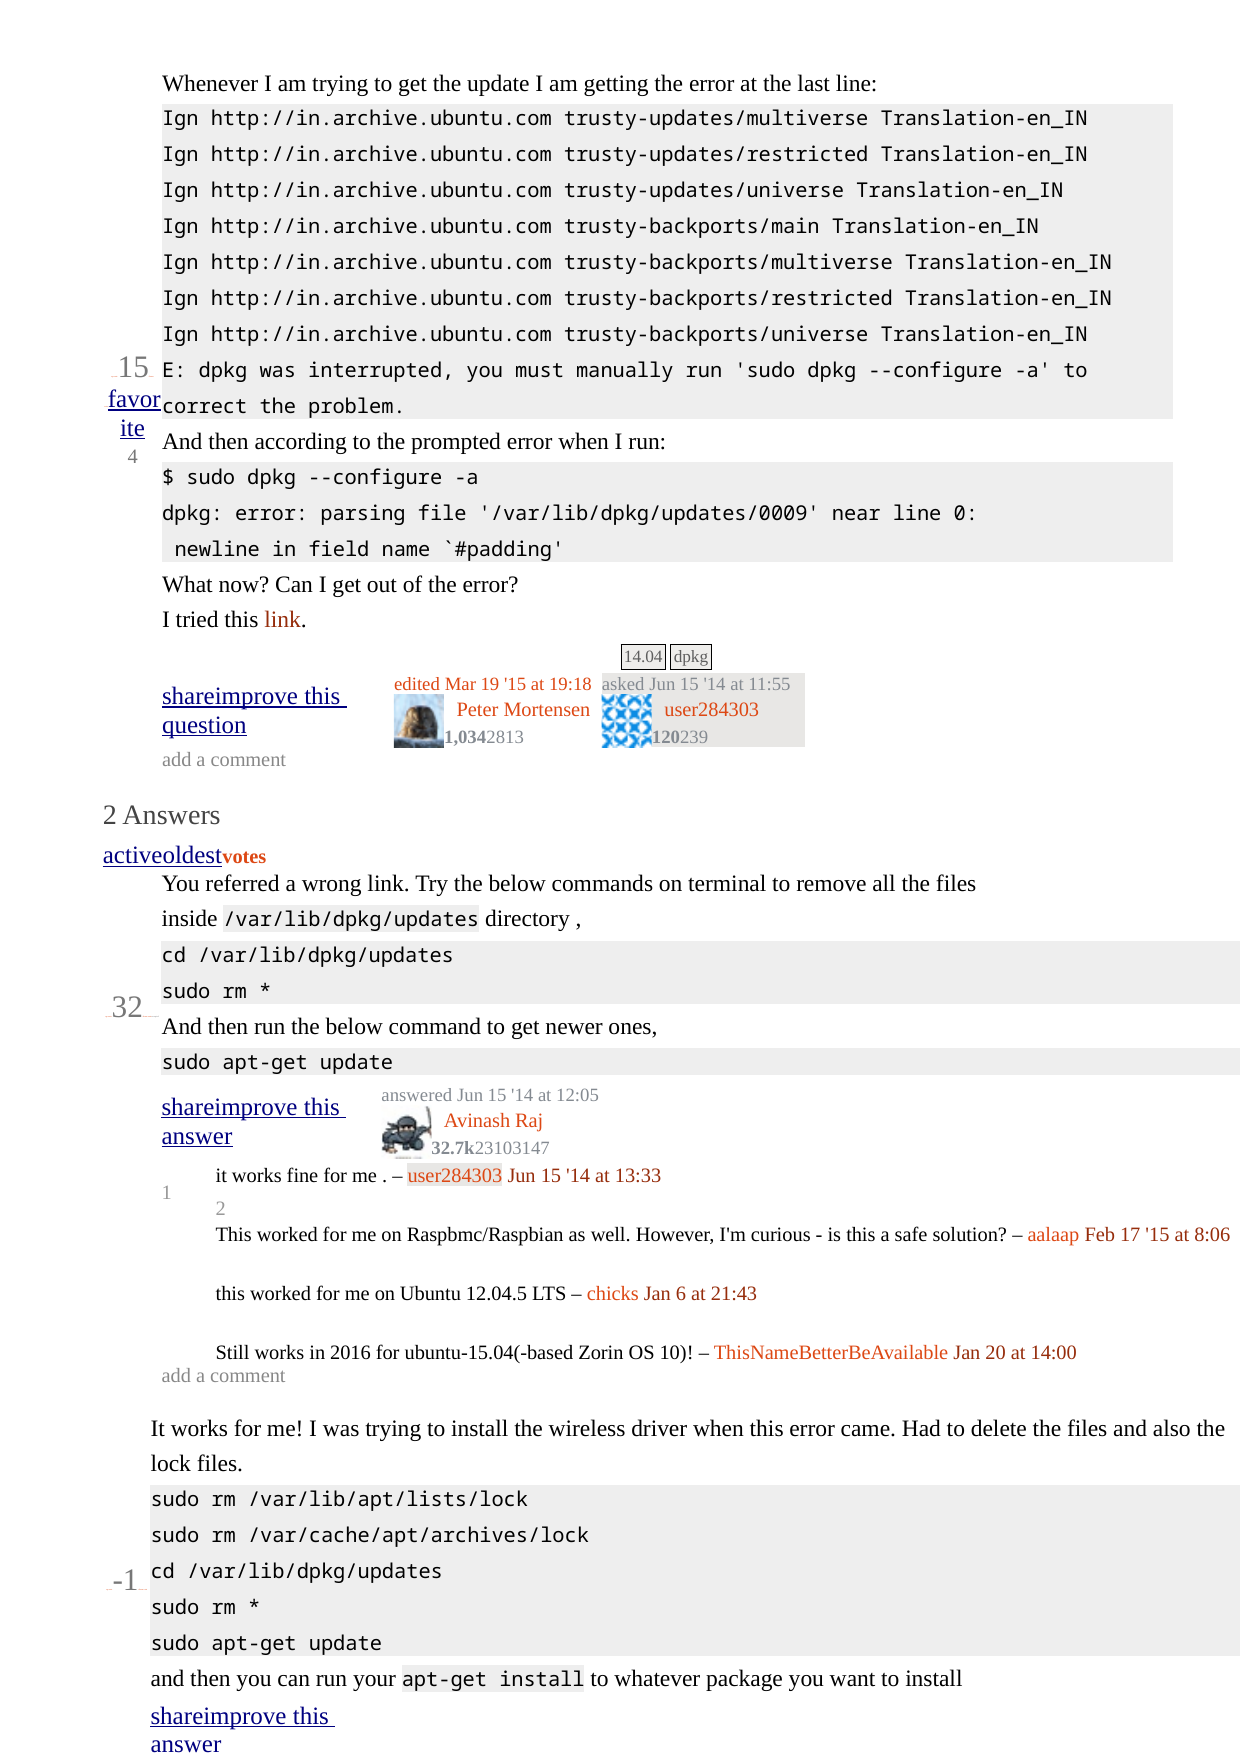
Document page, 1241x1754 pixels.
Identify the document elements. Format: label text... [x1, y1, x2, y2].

table_header You referred a wrong link. Try the below commands on terminal to remove all the files inside /var/lib/dpkg/updates directory , cd /var/lib/dpkg/updates sudo rm * And then run the below command to get newer ones, sudo apt-get update [161, 869, 1240, 941]
table_cell Still works in 2016 for ubuntu-15.04(-based Zorin OS 10)! – ThisNameBetterBeAvailable Jan 20 at 14:00 [215, 1341, 1240, 1364]
table_cell this worked for me on Ubuntu 12.04.5 LTS – chicks Jan 6 at 21:43 [215, 1281, 1240, 1341]
table_header Whenever I am trying to get the update I am getting the error at the last line: Ign http://in.archive.ubuntu.com trusty-updates/multiverse Translation-en_IN Ign http://in.archive.ubuntu.com trusty-updates/restricted Translation-en_IN Ign http://in.archive.ubuntu.com trusty-updates/universe Translation-en_IN Ign http://in.archive.ubuntu.com trusty-backports/main Translation-en_IN Ign http://in.archive.ubuntu.com trusty-backports/multiverse Translation-en_IN Ign http://in.archive.ubuntu.com trusty-backports/restricted Translation-en_IN Ign http://in.archive.ubuntu.com trusty-backports/universe Translation-en_IN E: dpkg was interrupted, you must manually run 'sudo dpkg --configure -a' to correct the problem. And then according to the prompted error when I run: $ sudo dpkg --configure -a dpkg: error: parsing file '/var/lib/dpkg/updates/0009' near line 0: newline in field name `#padding' What now? Can I get out of the error? I tried this link. 14.04 dpkg [162, 69, 1173, 104]
table_cell [161, 1222, 215, 1281]
table_header shareimprove this answer [161, 1084, 381, 1158]
table_header [161, 1163, 215, 1222]
table_header [185, 1178, 205, 1207]
table_header [215, 1312, 238, 1340]
table_header [215, 1253, 238, 1281]
table_header 1 [161, 1178, 185, 1207]
table_cell [103, 748, 162, 771]
table_header Whenever I am trying to get the update I am getting the error at the last line: Ign http://in.archive.ubuntu.com trusty-updates/multiverse Translation-en_IN Ign http://in.archive.ubuntu.com trusty-updates/restricted Translation-en_IN Ign http://in.archive.ubuntu.com trusty-updates/universe Translation-en_IN Ign http://in.archive.ubuntu.com trusty-backports/main Translation-en_IN Ign http://in.archive.ubuntu.com trusty-backports/multiverse Translation-en_IN Ign http://in.archive.ubuntu.com trusty-backports/restricted Translation-en_IN Ign http://in.archive.ubuntu.com trusty-backports/universe Translation-en_IN E: dpkg was interrupted, you must manually run 'sudo dpkg --configure -a' to correct the problem. And then according to the prompted error when I run: $ sudo dpkg --configure -a dpkg: error: parsing file '/var/lib/dpkg/updates/0009' near line 0: newline in field name `#padding' What now? Can I get out of the error? I tried this link. 14.04 dpkg [162, 419, 1173, 462]
table_header It works for me! I was trying to install the wireless driver when this error came. Had to delete the files and also the lock files. sudo rm /var/lib/apt/lists/lock sudo rm /var/cache/apt/archives/lock cd /var/lib/dpkg/updates sudo rm * sudo apt-get update and then you can run your apt-get install to whatever package you want to install [150, 1656, 1240, 1754]
table_header 2 [215, 1193, 239, 1222]
table_cell [103, 1158, 161, 1387]
table_header answered Jun 15 '14 at 12:05 Avinash Raj 32.7k23103147 [381, 1084, 614, 1158]
table_header [239, 1193, 259, 1222]
table_header up vote32down voteaccepted [103, 869, 161, 1158]
picture [601, 694, 652, 748]
table_header You referred a wrong link. Try the below commands on terminal to remove all the files inside /var/lib/dpkg/updates directory , cd /var/lib/dpkg/updates sudo rm * And then run the below command to get newer ones, sudo apt-get update [161, 1075, 1240, 1158]
subtitle 2 Answers [103, 798, 1240, 831]
table_header up vote15down votefavorite 4 [103, 69, 162, 747]
table_cell [161, 1281, 215, 1341]
table_cell This worked for me on Raspbmc/Raspbian as well. However, I'm curious - is this a safe solution? – aalaap Feb 17 '15 at 8:06 [215, 1222, 1240, 1281]
table_header up vote-1down vote [103, 1415, 150, 1754]
picture [381, 1105, 432, 1159]
table_cell add a comment [161, 1364, 1240, 1387]
table_header asked Jun 15 '14 at 11:55 user284303 120239 [602, 673, 805, 747]
table_header Whenever I am trying to get the update I am getting the error at the last line: Ign http://in.archive.ubuntu.com trusty-updates/multiverse Translation-en_IN Ign http://in.archive.ubuntu.com trusty-updates/restricted Translation-en_IN Ign http://in.archive.ubuntu.com trusty-updates/universe Translation-en_IN Ign http://in.archive.ubuntu.com trusty-backports/main Translation-en_IN Ign http://in.archive.ubuntu.com trusty-backports/multiverse Translation-en_IN Ign http://in.archive.ubuntu.com trusty-backports/restricted Translation-en_IN Ign http://in.archive.ubuntu.com trusty-backports/universe Translation-en_IN E: dpkg was interrupted, you must manually run 'sudo dpkg --configure -a' to correct the problem. And then according to the prompted error when I run: $ sudo dpkg --configure -a dpkg: error: parsing file '/var/lib/dpkg/updates/0009' near line 0: newline in field name `#padding' What now? Can I get out of the error? I tried this link. 14.04 dpkg [162, 562, 1173, 747]
table_header it works fine for me . – user284303 Jun 15 '14 at 13:33 [215, 1163, 1240, 1222]
picture [393, 694, 444, 748]
table_cell [161, 1158, 1240, 1163]
table_header [238, 1312, 258, 1340]
table_header shareimprove this question [162, 673, 394, 747]
table_cell add a comment [162, 748, 1173, 771]
table_header [238, 1253, 258, 1281]
table_header It works for me! I was trying to install the wireless driver when this error came. Had to delete the files and also the lock files. sudo rm /var/lib/apt/lists/lock sudo rm /var/cache/apt/archives/lock cd /var/lib/dpkg/updates sudo rm * sudo apt-get update and then you can run your apt-get install to whatever package you want to install [150, 1415, 1240, 1485]
table_cell [161, 1341, 215, 1364]
table_header edited Mar 19 '15 at 19:18 Peter Mortensen 1,0342813 [394, 673, 602, 747]
table_header shareimprove this answer [150, 1701, 375, 1754]
table_header You referred a wrong link. Try the below commands on terminal to remove all the files inside /var/lib/dpkg/updates directory , cd /var/lib/dpkg/updates sudo rm * And then run the below command to get newer ones, sudo apt-get update [161, 1004, 1240, 1048]
text activeoldestvotes [103, 841, 1240, 869]
